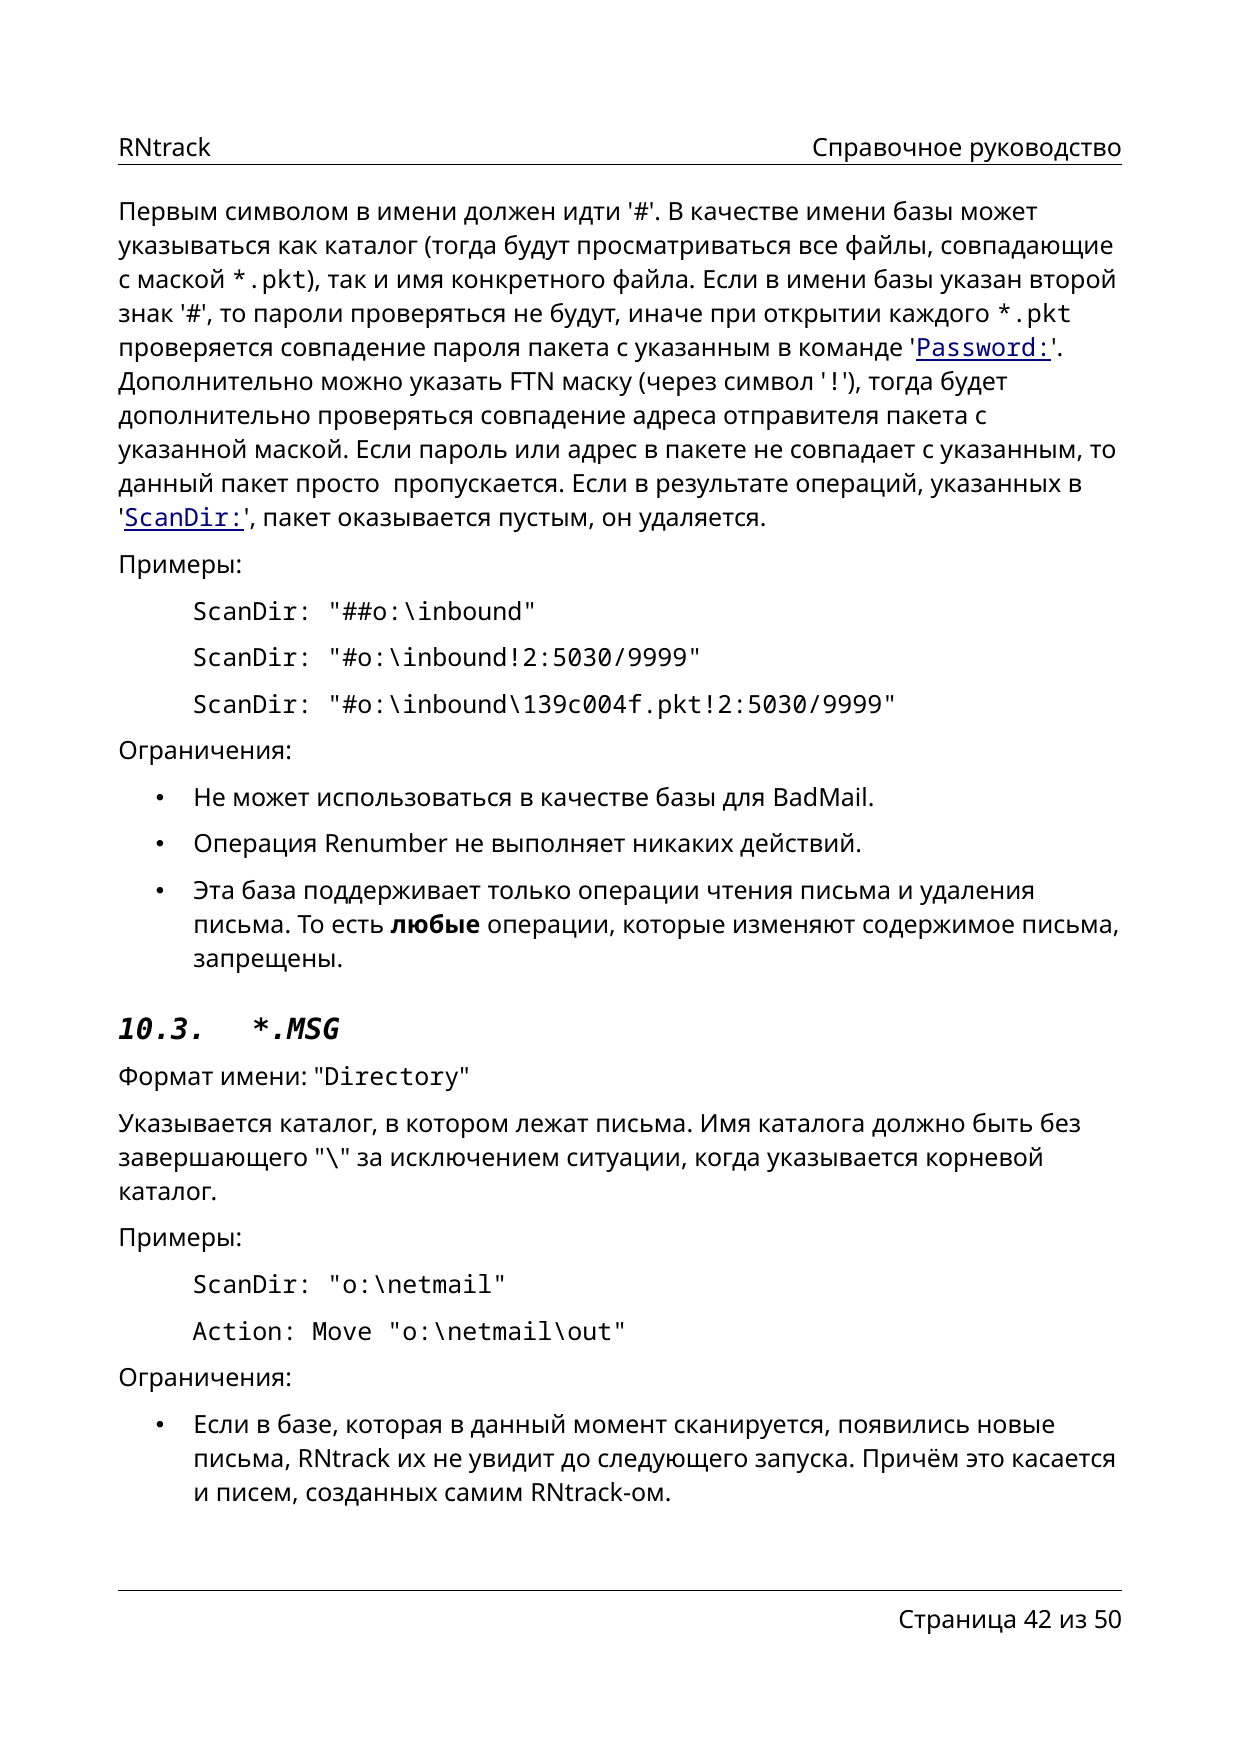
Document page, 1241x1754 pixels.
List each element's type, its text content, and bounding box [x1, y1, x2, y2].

text Первым символом в имени должен идти '#'. В качестве имени базы может указываться как каталог (тогда будут просматриваться все файлы, совпадающие с маской *.pkt), так и имя конкретного файла. Если в имени базы указан второй знак '#', то пароли проверяться не будут, иначе при открытии каждого *.pkt проверяется совпадение пароля пакета с указанным в команде 'Password:'. Дополнительно можно указать FTN маску (через символ '!'), тогда будет дополнительно проверяться совпадение адреса отправителя пакета с указанной маской. Если пароль или адрес в пакете не совпадает с указанным, то данный пакет просто пропускается. Если в результате операций, указанных в 'ScanDir:', пакет оказывается пустым, он удаляется. [118, 193, 1122, 534]
text ScanDir: "o:\netmail" [192, 1267, 1122, 1301]
list Операция Renumber не выполняет никаких действий. [156, 826, 1122, 860]
text ScanDir: "#o:\inbound!2:5030/9999" [192, 640, 1122, 674]
list Эта база поддерживает только операции чтения письма и удаления письма. То есть любые операции, которые изменяют содержимое письма, запрещены. [156, 873, 1122, 975]
text ScanDir: "#o:\inbound\139c004f.pkt!2:5030/9999" [192, 686, 1122, 720]
text ScanDir: "##o:\inbound" [192, 593, 1122, 627]
text Формат имени: "Directory" [118, 1059, 1122, 1093]
subtitle *.MSG [118, 1012, 1122, 1046]
text Ограничения: [118, 733, 1122, 767]
list Не может использоваться в качестве базы для BadMail. [156, 779, 1122, 813]
text Примеры: [118, 547, 1122, 581]
text Примеры: [118, 1220, 1122, 1254]
text Ограничения: [118, 1360, 1122, 1394]
text Указывается каталог, в котором лежат письма. Имя каталога должно быть без завершающего "\" за исключением ситуации, когда указывается корневой каталог. [118, 1105, 1122, 1207]
text Action: Move "o:\netmail\out" [192, 1313, 1122, 1347]
list Если в базе, которая в данный момент сканируется, появились новые письма, RNtrack их не увидит до следующего запуска. Причём это касается и писем, созданных самим RNtrack-ом. [156, 1406, 1122, 1508]
